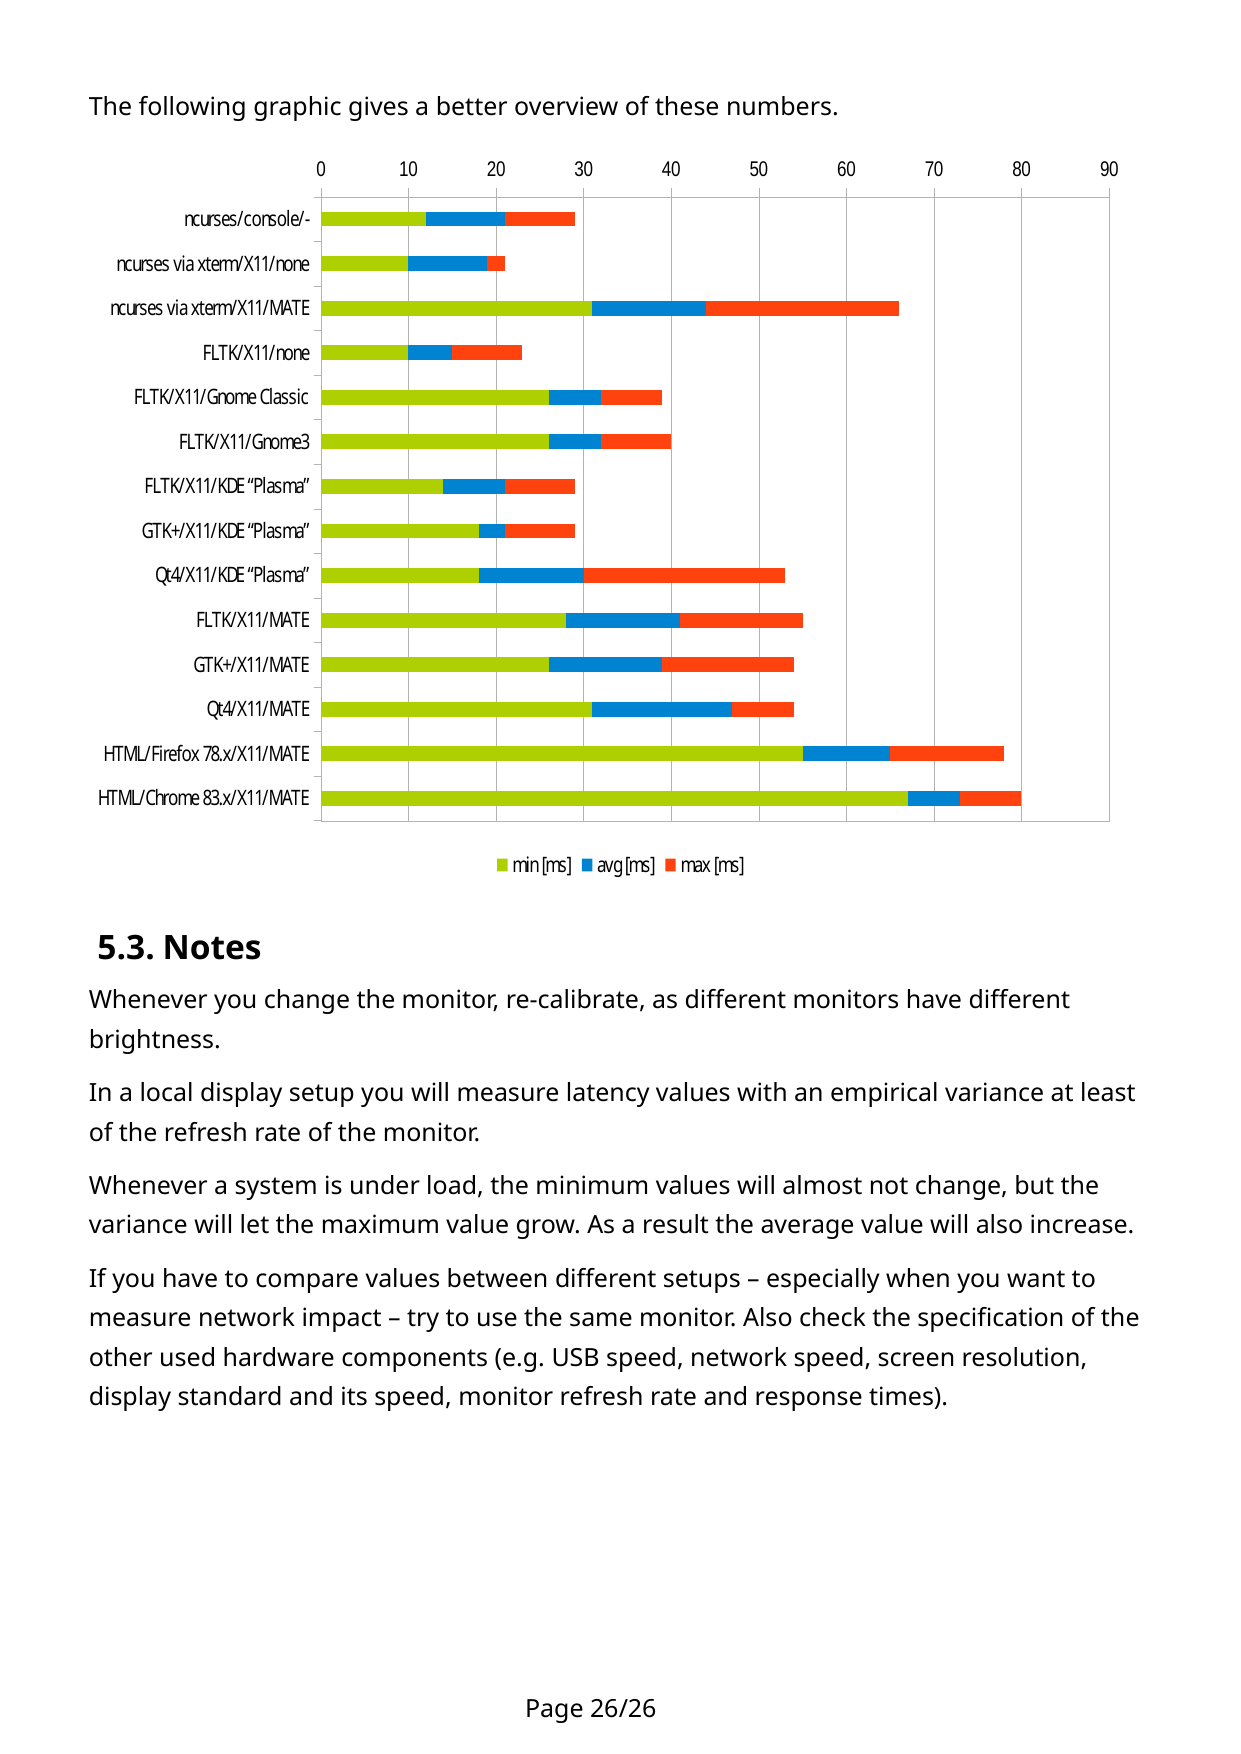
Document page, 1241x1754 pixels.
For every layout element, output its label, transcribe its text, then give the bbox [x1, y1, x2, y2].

text The following graphic gives a better overview of these numbers. [88, 88, 1152, 123]
text In a local display setup you will measure latency values with an empirical variance at least of the refresh rate of the monitor. [88, 1075, 1152, 1148]
text Whenever you change the monitor, re-calibrate, as different monitors have different brightness. [88, 982, 1152, 1055]
text If you have to compare values between different setups – especially when you want to measure network impact – try to use the same monitor. Also check the specification of the other used hardware components (e.g. USB speed, network speed, screen resolution, display standard and its speed, monitor refresh rate and response times). [88, 1261, 1152, 1412]
subtitle Notes [88, 924, 1152, 969]
text Whenever a system is under load, the minimum values will almost not change, but the variance will let the maximum value grow. As a result the average value will also increase. [88, 1168, 1152, 1241]
